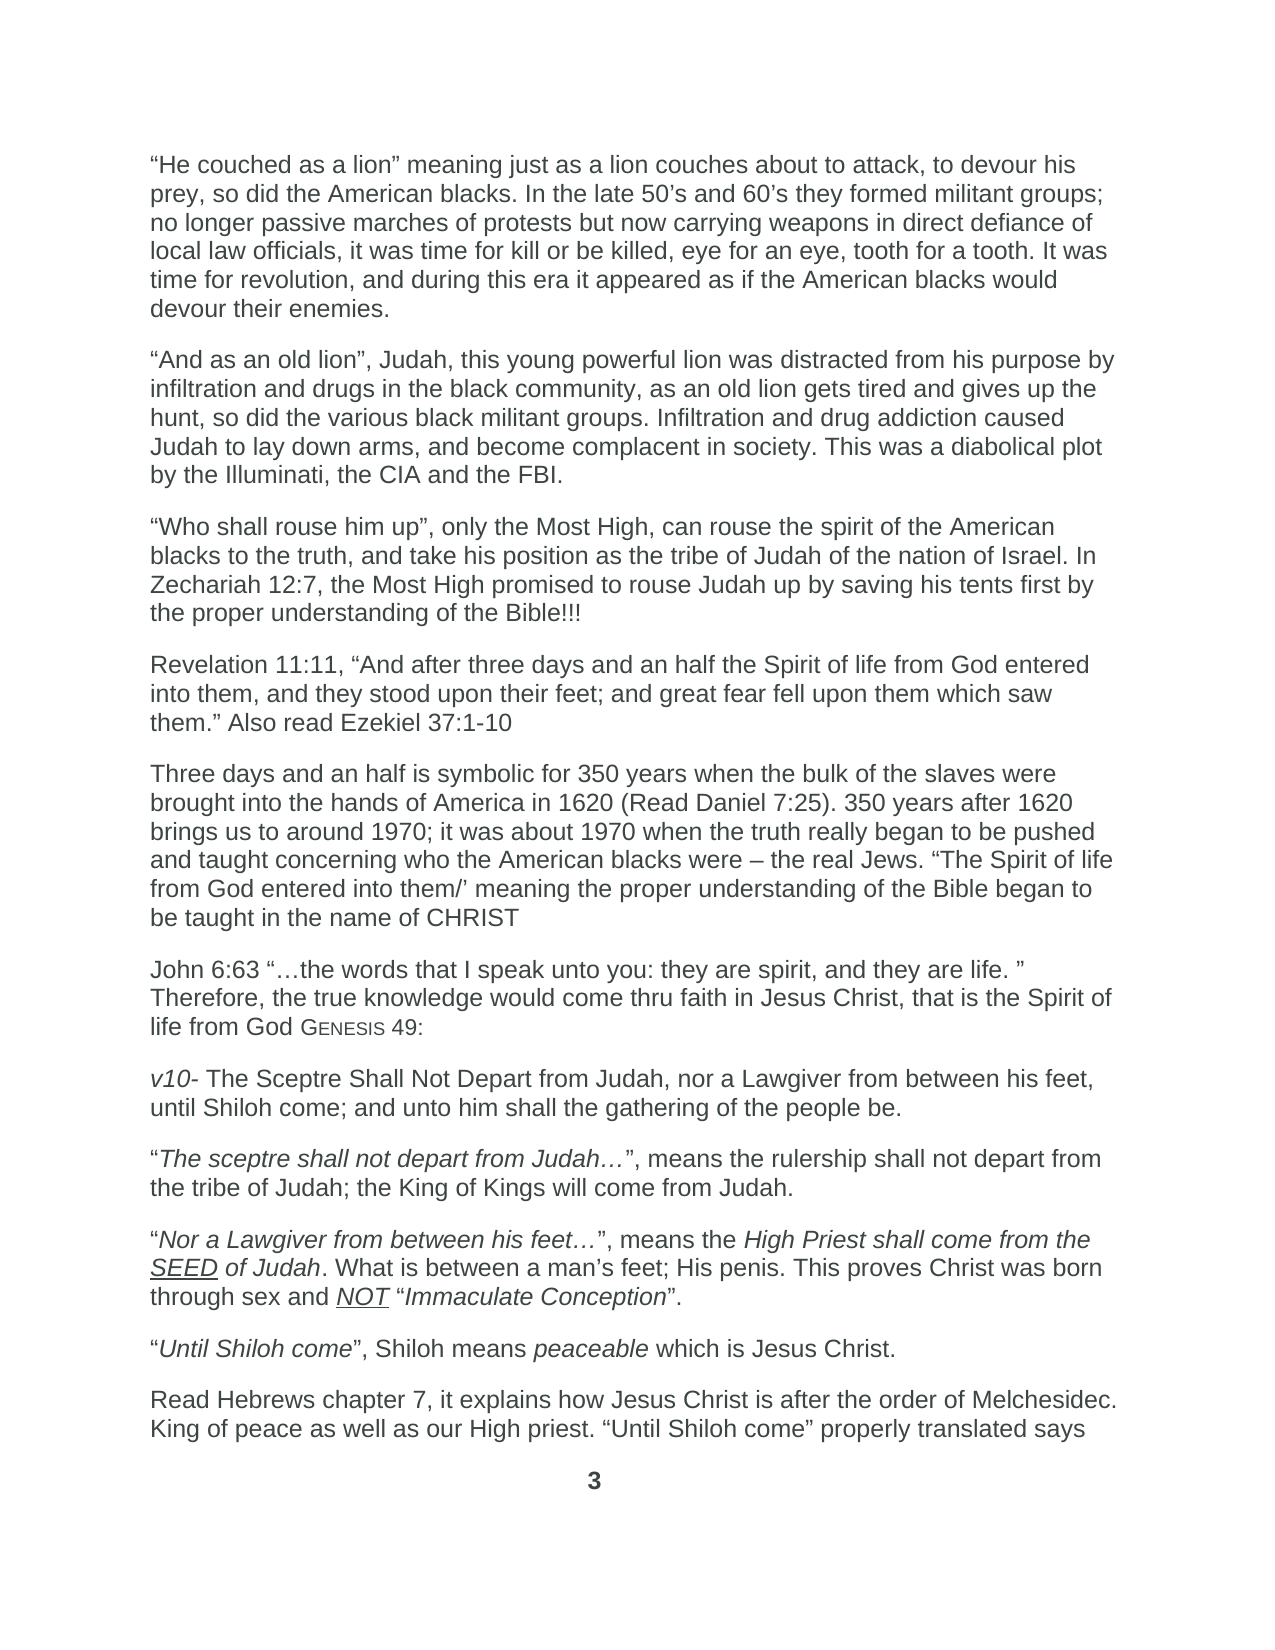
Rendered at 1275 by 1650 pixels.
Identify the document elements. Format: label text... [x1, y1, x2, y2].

text “The sceptre shall not depart from Judah…”, means the rulership shall not depart from the tribe of Judah; the King of Kings will come from Judah. [150, 1144, 1125, 1202]
text “Until Shiloh come”, Shiloh means peaceable which is Jesus Christ. [150, 1334, 1125, 1362]
text John 6:63 “…the words that I speak unto you: they are spirit, and they are life. ” Therefore, the true knowledge would come thru faith in Jesus Christ, that is the Spirit of life from God Genesis 49: [150, 954, 1125, 1041]
text Three days and an half is symbolic for 350 years when the bulk of the slaves were brought into the hands of America in 1620 (Read Daniel 7:25). 350 years after 1620 brings us to around 1970; it was about 1970 when the truth really began to be pushed and taught concerning who the American blacks were – the real Jews. “The Spirit of life from God entered into them/’ meaning the proper understanding of the Bible began to be taught in the name of CHRIST [150, 759, 1125, 932]
text 3 [150, 1466, 1125, 1494]
text “Nor a Lawgiver from between his feet…”, means the High Priest shall come from the SEED of Judah. What is between a man’s feet; His penis. This proves Christ was born through sex and NOT “Immaculate Conception”. [150, 1224, 1125, 1311]
text “And as an old lion”, Judah, this young powerful lion was distracted from his purpose by infiltration and drugs in the black community, as an old lion gets tired and gives up the hunt, so did the various black militant groups. Infiltration and drug addiction caused Judah to lay down arms, and become complacent in society. This was a diabolical plot by the Illuminati, the CIA and the FBI. [150, 345, 1125, 489]
text “Who shall rouse him up”, only the Most High, can rouse the spirit of the American blacks to the truth, and take his position as the tribe of Judah of the nation of Israel. In Zechariah 12:7, the Most High promised to rouse Judah up by saving his tents first by the proper understanding of the Bible!!! [150, 512, 1125, 627]
text Revelation 11:11, “And after three days and an half the Spirit of life from God entered into them, and they stood upon their feet; and great fear fell upon them which saw them.” Also read Ezekiel 37:1-10 [150, 650, 1125, 736]
text Read Hebrews chapter 7, it explains how Jesus Christ is after the order of Melchesidec. King of peace as well as our High priest. “Until Shiloh come” properly translated says [150, 1385, 1125, 1443]
text v10- The Sceptre Shall Not Depart from Judah, nor a Lawgiver from between his feet, until Shiloh come; and unto him shall the gathering of the people be. [150, 1064, 1125, 1121]
text “He couched as a lion” meaning just as a lion couches about to attack, to devour his prey, so did the American blacks. In the late 50’s and 60’s they formed militant groups; no longer passive marches of protests but now carrying weapons in direct defiance of local law officials, it was time for kill or be killed, eye for an eye, tooth for a tooth. It was time for revolution, and during this era it appeared as if the American blacks would devour their enemies. [150, 150, 1125, 322]
